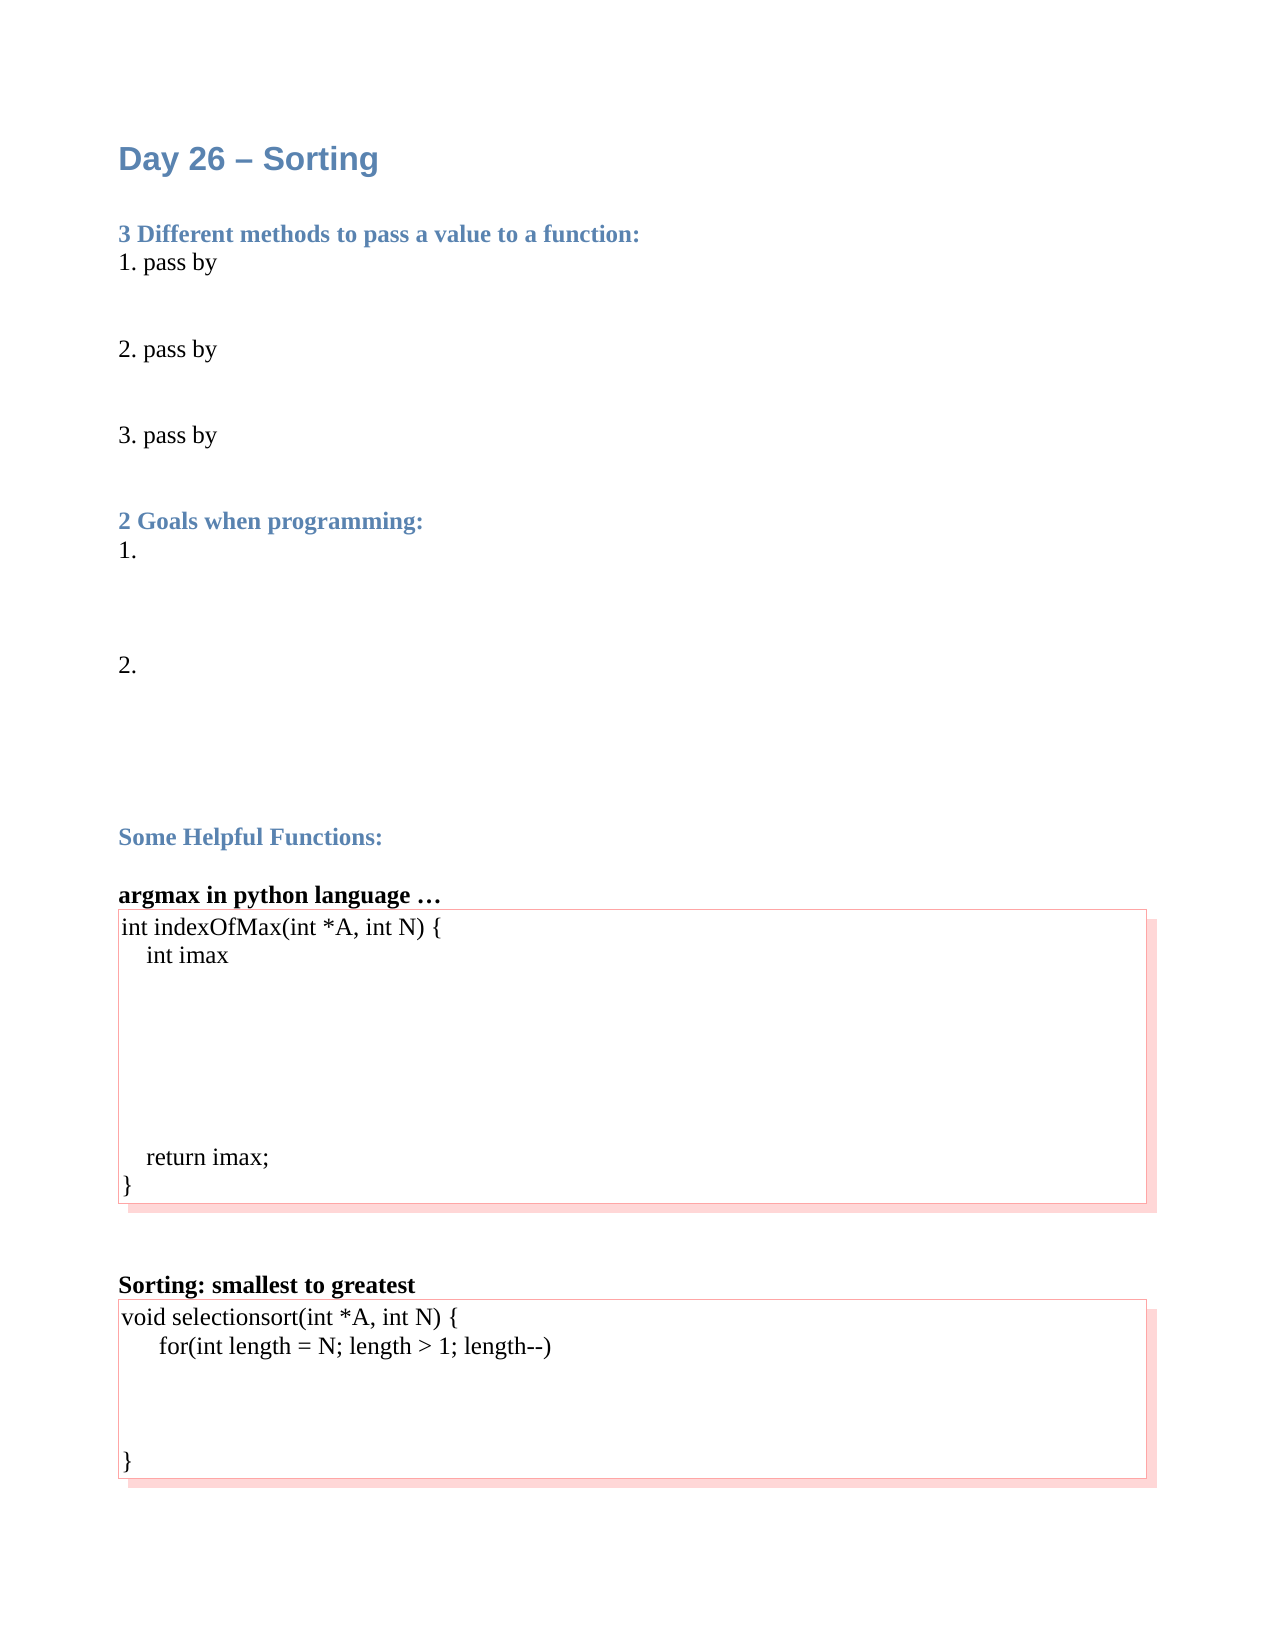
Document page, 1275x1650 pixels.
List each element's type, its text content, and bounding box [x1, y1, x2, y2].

text Sorting: smallest to greatest [118, 1270, 1157, 1299]
text 1. pass by [118, 247, 1157, 276]
text 3. pass by [118, 420, 1157, 449]
text int imax [119, 937, 1146, 969]
text Some Helpful Functions: [118, 822, 1157, 851]
text argmax in python language … [118, 880, 1157, 909]
text } [119, 1167, 1146, 1202]
text 3 Different methods to pass a value to a function: [118, 219, 1157, 247]
text 2. pass by [118, 334, 1157, 362]
text 2 Goals when programming: [118, 506, 1157, 535]
text 1. [118, 535, 1157, 564]
text } [119, 1443, 1146, 1478]
subtitle Day 26 – Sorting [118, 139, 1157, 177]
text for(int length = N; length > 1; length--) [119, 1328, 1146, 1360]
text 2. [118, 650, 1157, 679]
text void selectionsort(int *A, int N) { [119, 1300, 1146, 1328]
text return imax; [119, 1139, 1146, 1167]
text int indexOfMax(int *A, int N) { [119, 910, 1146, 937]
